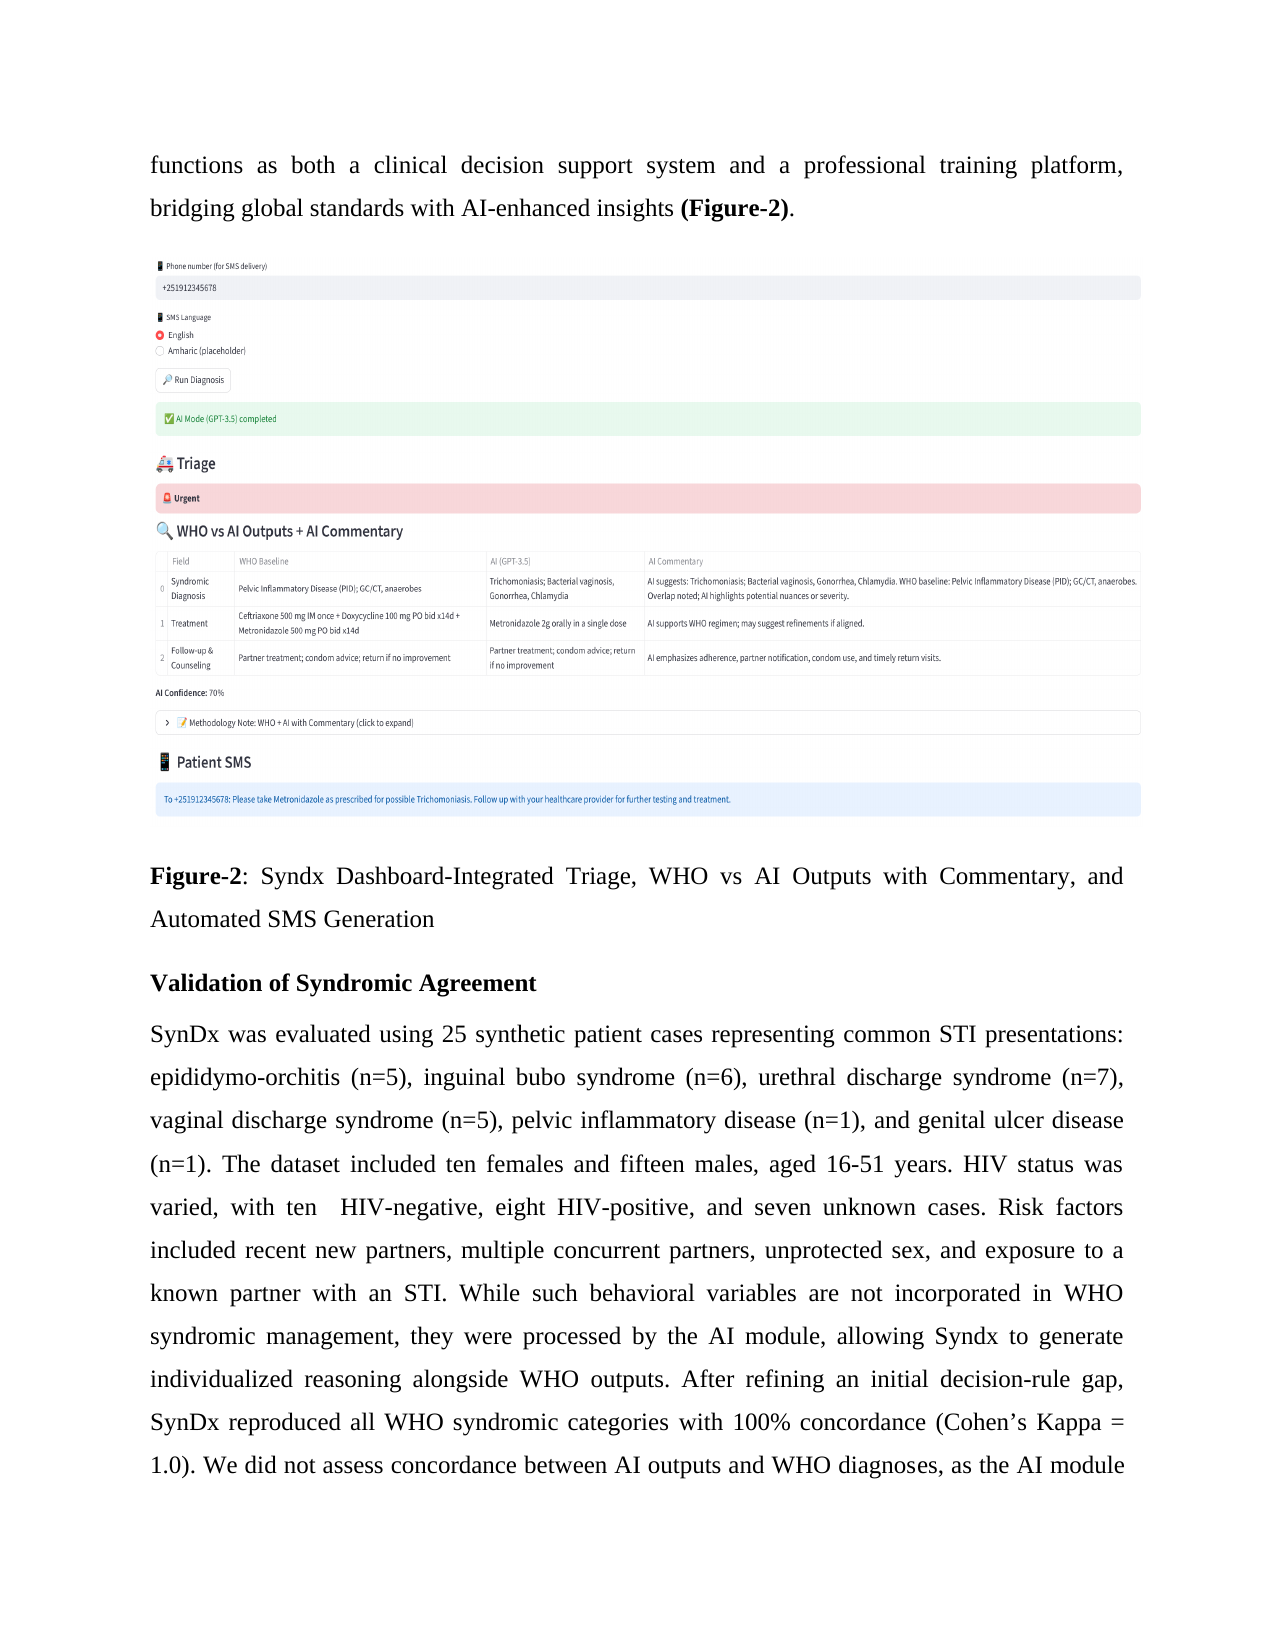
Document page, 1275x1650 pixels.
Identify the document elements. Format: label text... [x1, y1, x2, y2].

text functions as both a clinical decision support system and a professional training platform, bridging global standards with AI-enhanced insights (Figure-2). [150, 150, 1125, 222]
text SynDx was evaluated using 25 synthetic patient cases representing common STI presentations: epididymo-orchitis (n=5), inguinal bubo syndrome (n=6), urethral discharge syndrome (n=7), vaginal discharge syndrome (n=5), pelvic inflammatory disease (n=1), and genital ulcer disease (n=1). The dataset included ten females and fifteen males, aged 16-51 years. HIV status was varied, with ten HIV-negative, eight HIV-positive, and seven unknown cases. Risk factors included recent new partners, multiple concurrent partners, unprotected sex, and exposure to a known partner with an STI. While such behavioral variables are not incorporated in WHO syndromic management, they were processed by the AI module, allowing Syndx to generate individualized reasoning alongside WHO outputs. After refining an initial decision-rule gap, SynDx reproduced all WHO syndromic categories with 100% concordance (Cohen’s Kappa = 1.0). We did not assess concordance between AI outputs and WHO diagnoses, as the AI module [150, 1019, 1125, 1479]
text Figure-2: Syndx Dashboard-Integrated Triage, WHO vs AI Outputs with Commentary, and Automated SMS Generation [150, 861, 1125, 933]
subtitle Validation of Syndromic Agreement [150, 968, 1125, 997]
picture [150, 257, 1143, 827]
